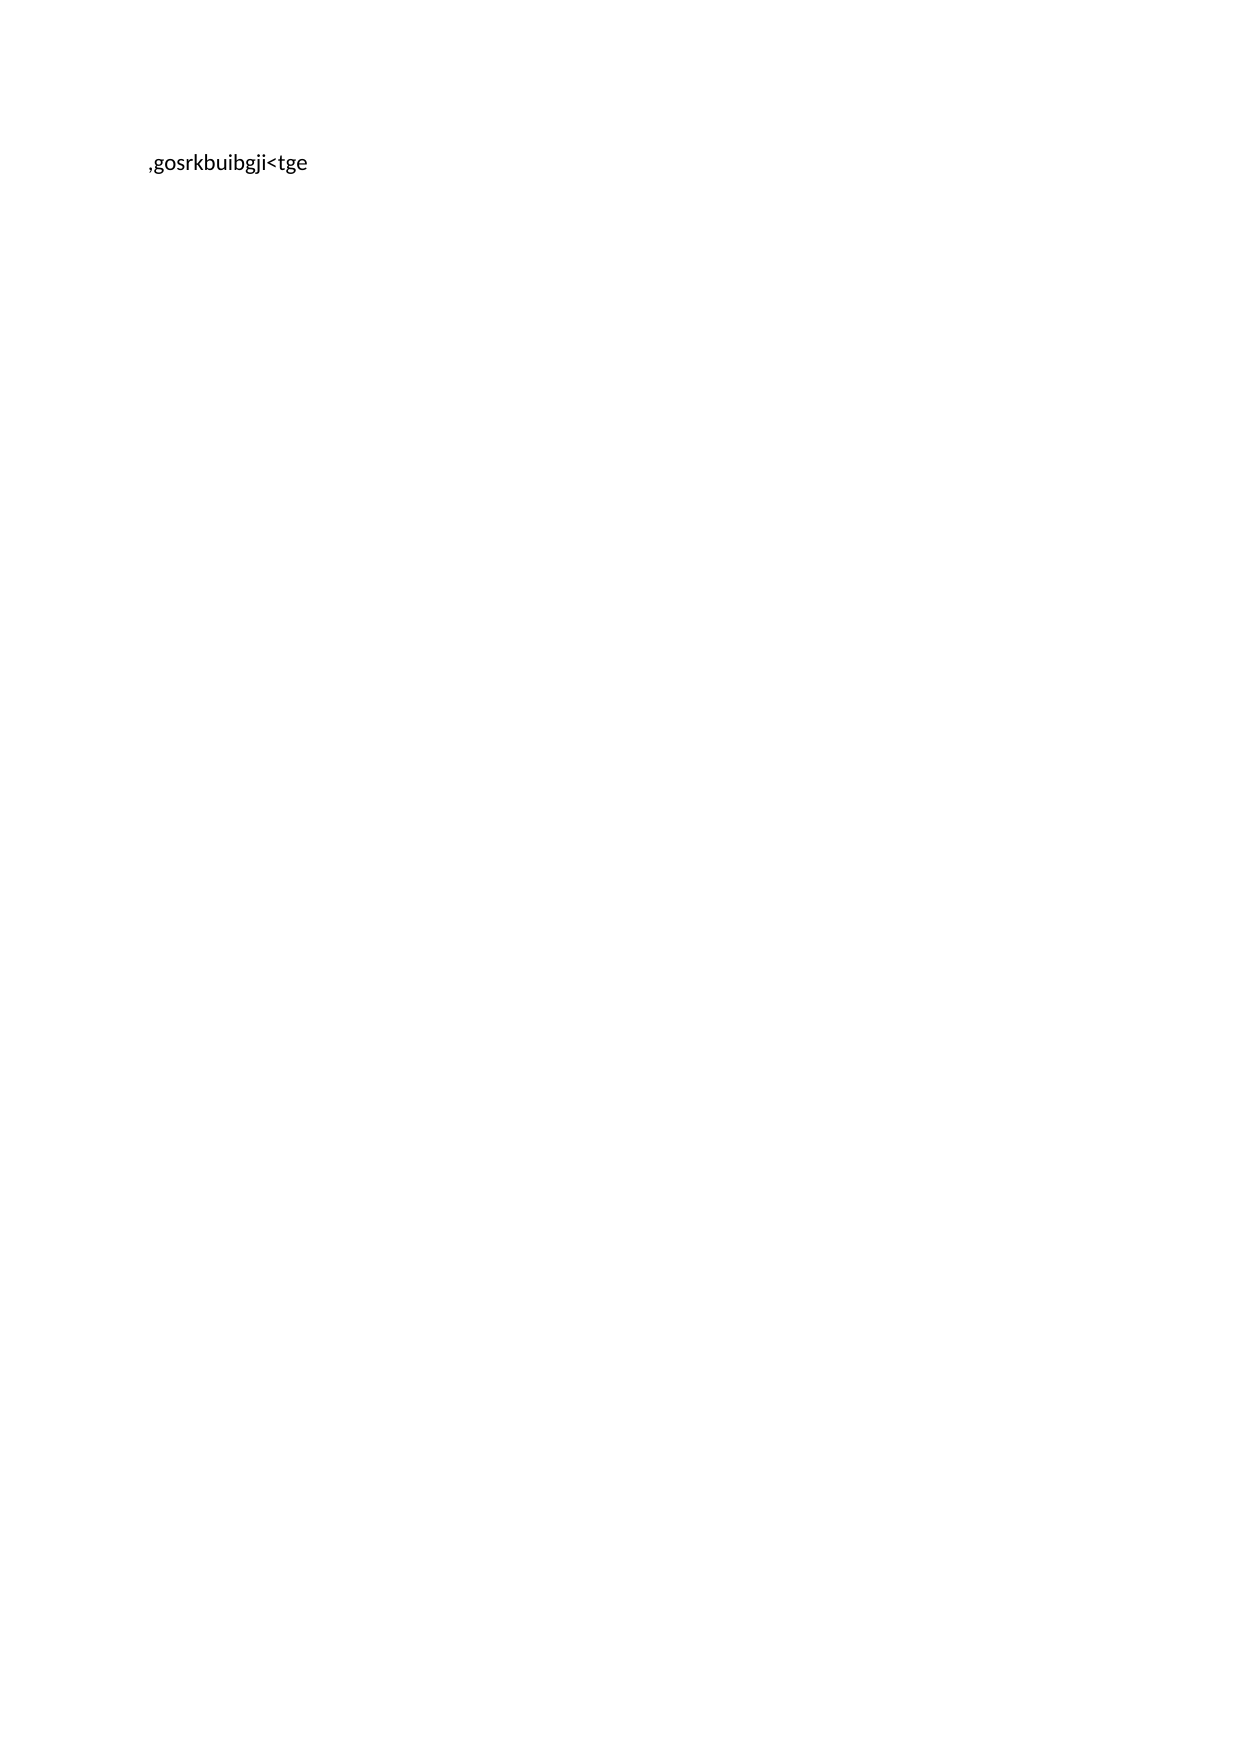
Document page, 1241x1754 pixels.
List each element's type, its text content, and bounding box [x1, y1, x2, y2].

text ,gosrkbuibgji<tge [148, 148, 1093, 176]
